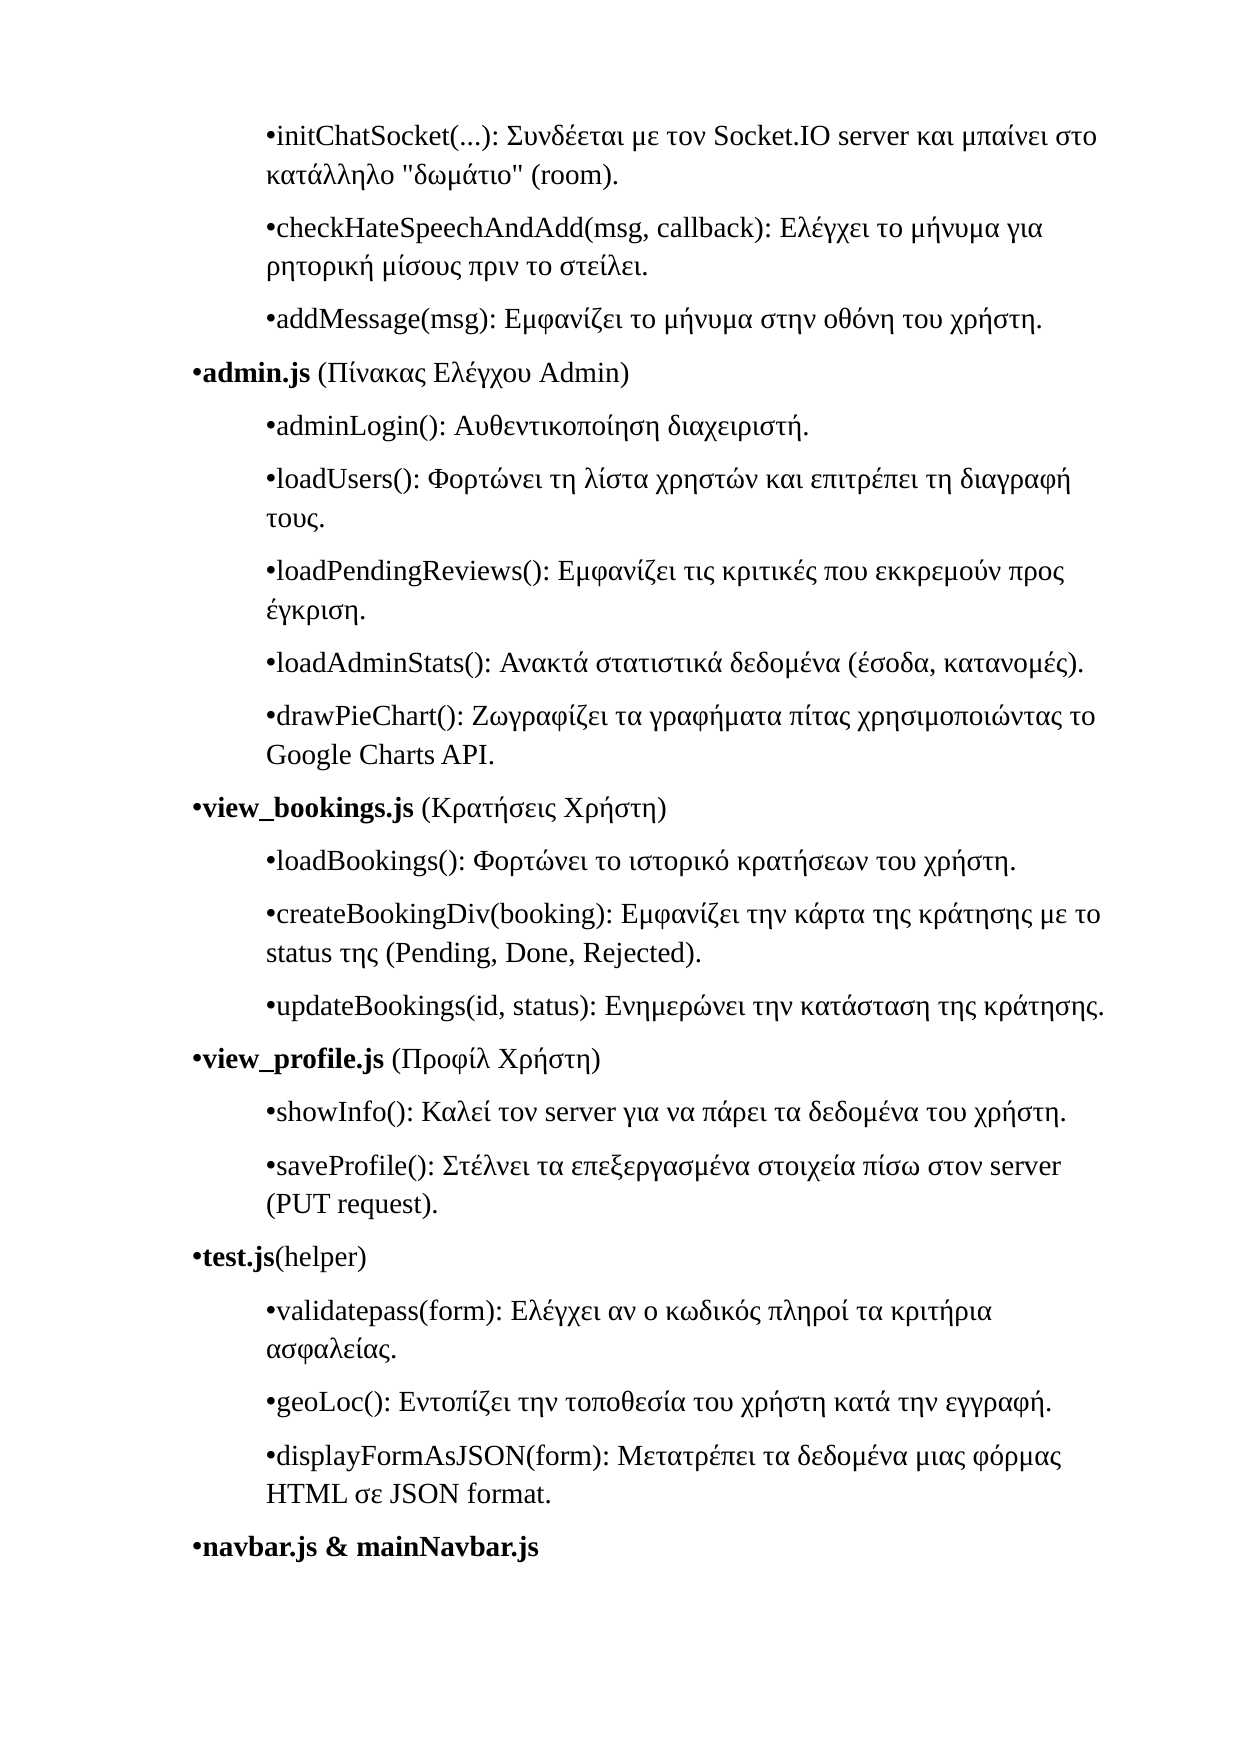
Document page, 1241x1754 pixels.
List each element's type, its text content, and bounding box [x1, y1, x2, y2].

list showInfo(): Καλεί τον server για να πάρει τα δεδομένα του χρήστη. [118, 1094, 1122, 1128]
list loadAdminStats(): Ανακτά στατιστικά δεδομένα (έσοδα, κατανομές). [118, 645, 1122, 678]
list updateBookings(id, status): Ενημερώνει την κατάσταση της κράτησης. [118, 988, 1122, 1022]
list loadBookings(): Φορτώνει το ιστορικό κρατήσεων του χρήστη. [118, 843, 1122, 877]
list initChatSocket(...): Συνδέεται με τον Socket.IO server και μπαίνει στο κατάλληλο "δωμάτιο" (room). [118, 118, 1122, 190]
list loadPendingReviews(): Εμφανίζει τις κριτικές που εκκρεμούν προς έγκριση. [118, 553, 1122, 625]
list navbar.js & mainNavbar.js [118, 1529, 1122, 1563]
list saveProfile(): Στέλνει τα επεξεργασμένα στοιχεία πίσω στον server (PUT request). [118, 1148, 1122, 1220]
list view_bookings.js (Κρατήσεις Χρήστη) [118, 790, 1122, 823]
list drawPieChart(): Ζωγραφίζει τα γραφήματα πίτας χρησιμοποιώντας το Google Charts API. [118, 698, 1122, 770]
list admin.js (Πίνακας Ελέγχου Admin) [118, 355, 1122, 388]
list addMessage(msg): Εμφανίζει το μήνυμα στην οθόνη του χρήστη. [118, 302, 1122, 335]
list adminLogin(): Αυθεντικοποίηση διαχειριστή. [118, 408, 1122, 442]
list displayFormAsJSON(form): Μετατρέπει τα δεδομένα μιας φόρμας HTML σε JSON format. [118, 1438, 1122, 1510]
list test.js(helper) [118, 1239, 1122, 1273]
list validatepass(form): Ελέγχει αν ο κωδικός πληροί τα κριτήρια ασφαλείας. [118, 1293, 1122, 1365]
list geoLoc(): Εντοπίζει την τοποθεσία του χρήστη κατά την εγγραφή. [118, 1384, 1122, 1418]
list createBookingDiv(booking): Εμφανίζει την κάρτα της κράτησης με το status της (Pending, Done, Rejected). [118, 896, 1122, 968]
list checkHateSpeechAndAdd(msg, callback): Ελέγχει το μήνυμα για ρητορική μίσους πριν το στείλει. [118, 210, 1122, 282]
list loadUsers(): Φορτώνει τη λίστα χρηστών και επιτρέπει τη διαγραφή τους. [118, 461, 1122, 533]
list view_profile.js (Προφίλ Χρήστη) [118, 1041, 1122, 1075]
